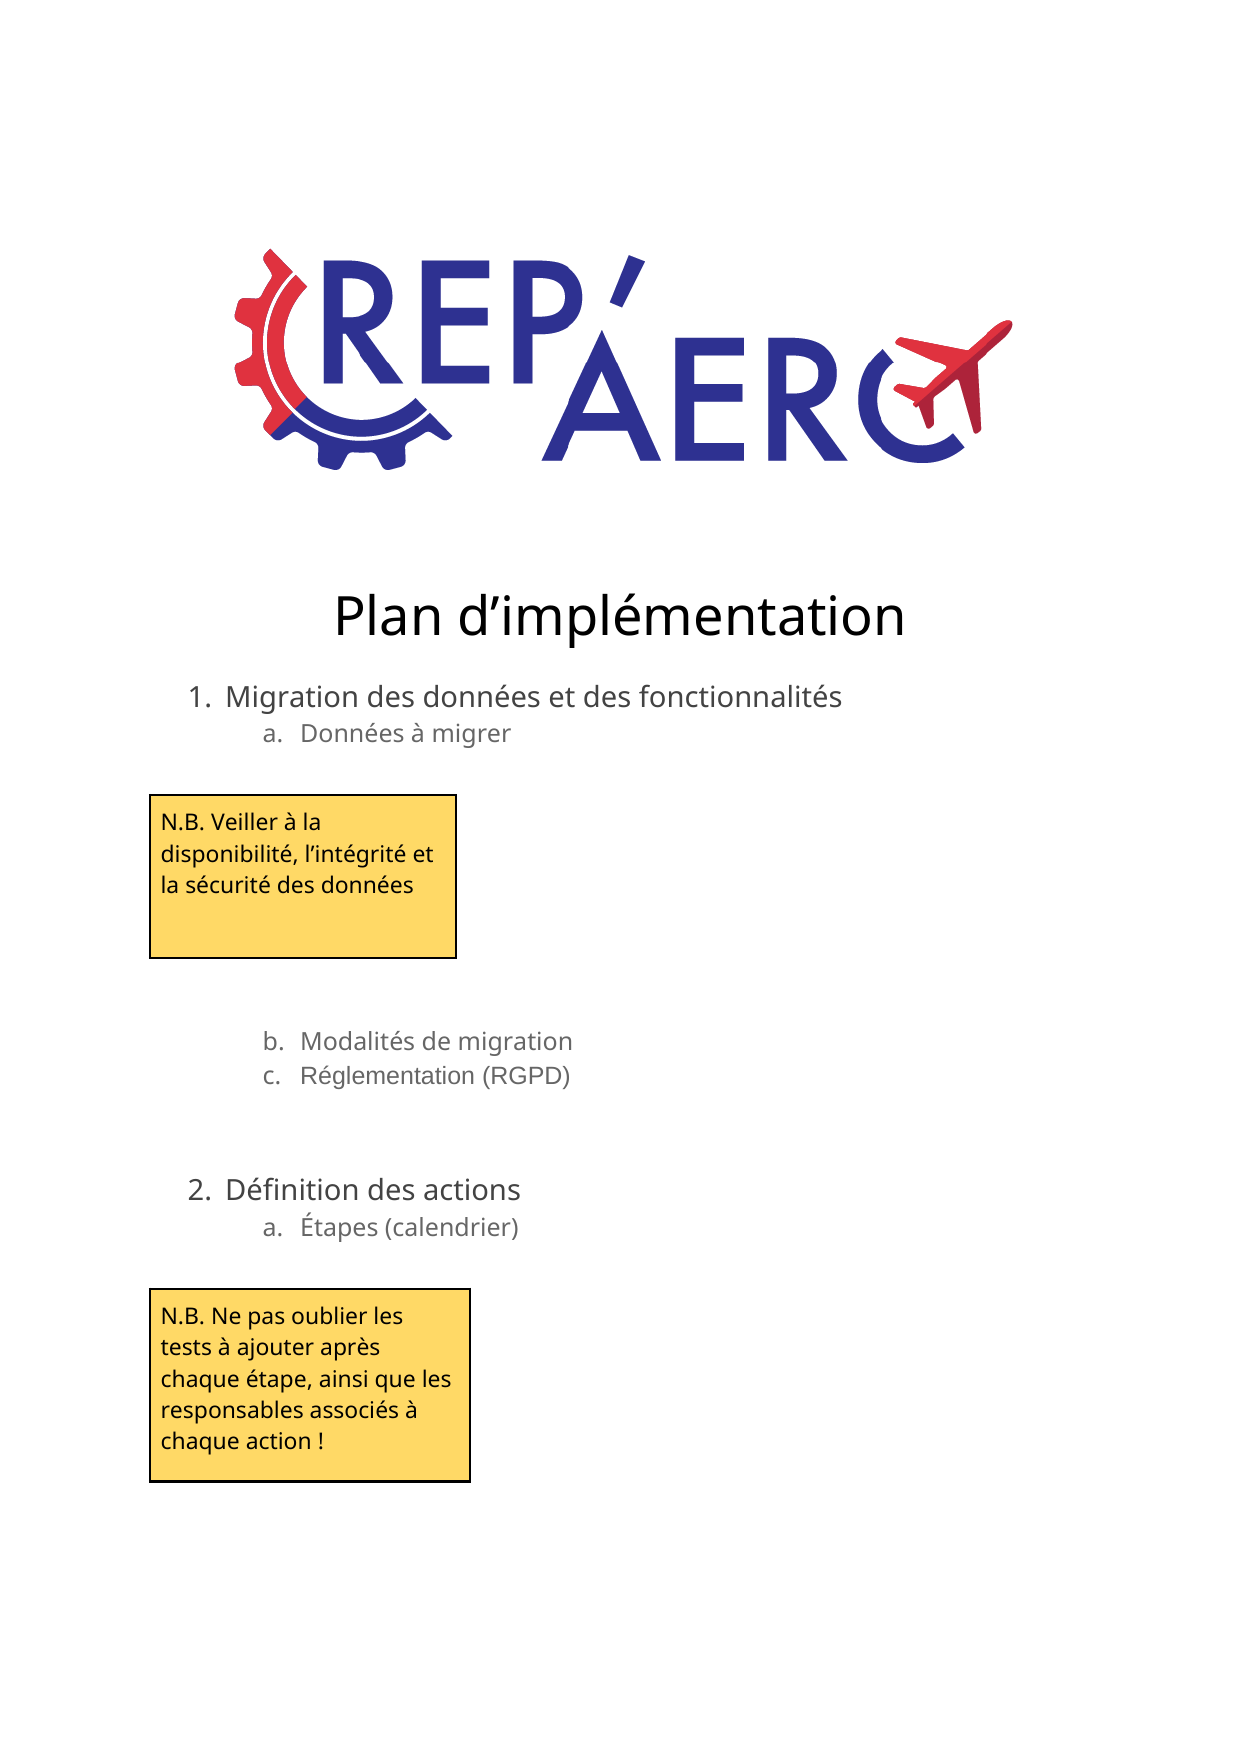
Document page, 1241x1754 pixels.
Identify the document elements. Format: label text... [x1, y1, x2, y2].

subtitle Données à migrer [262, 716, 1090, 749]
subtitle Étapes (calendrier) [262, 1209, 1090, 1243]
subtitle Migration des données et des fonctionnalités [187, 676, 1090, 716]
title Plan d’implémentation [150, 577, 1090, 651]
picture [150, 175, 1091, 552]
subtitle Réglementation (RGPD) [262, 1058, 1090, 1092]
table_header N.B. Veiller à la disponibilité, l’intégrité et la sécurité des données [151, 796, 455, 957]
subtitle Définition des actions [187, 1169, 1090, 1209]
subtitle Modalités de migration [262, 1024, 1090, 1058]
table_header N.B. Ne pas oublier les tests à ajouter après chaque étape, ainsi que les responsables associés à chaque action ! [151, 1290, 469, 1480]
